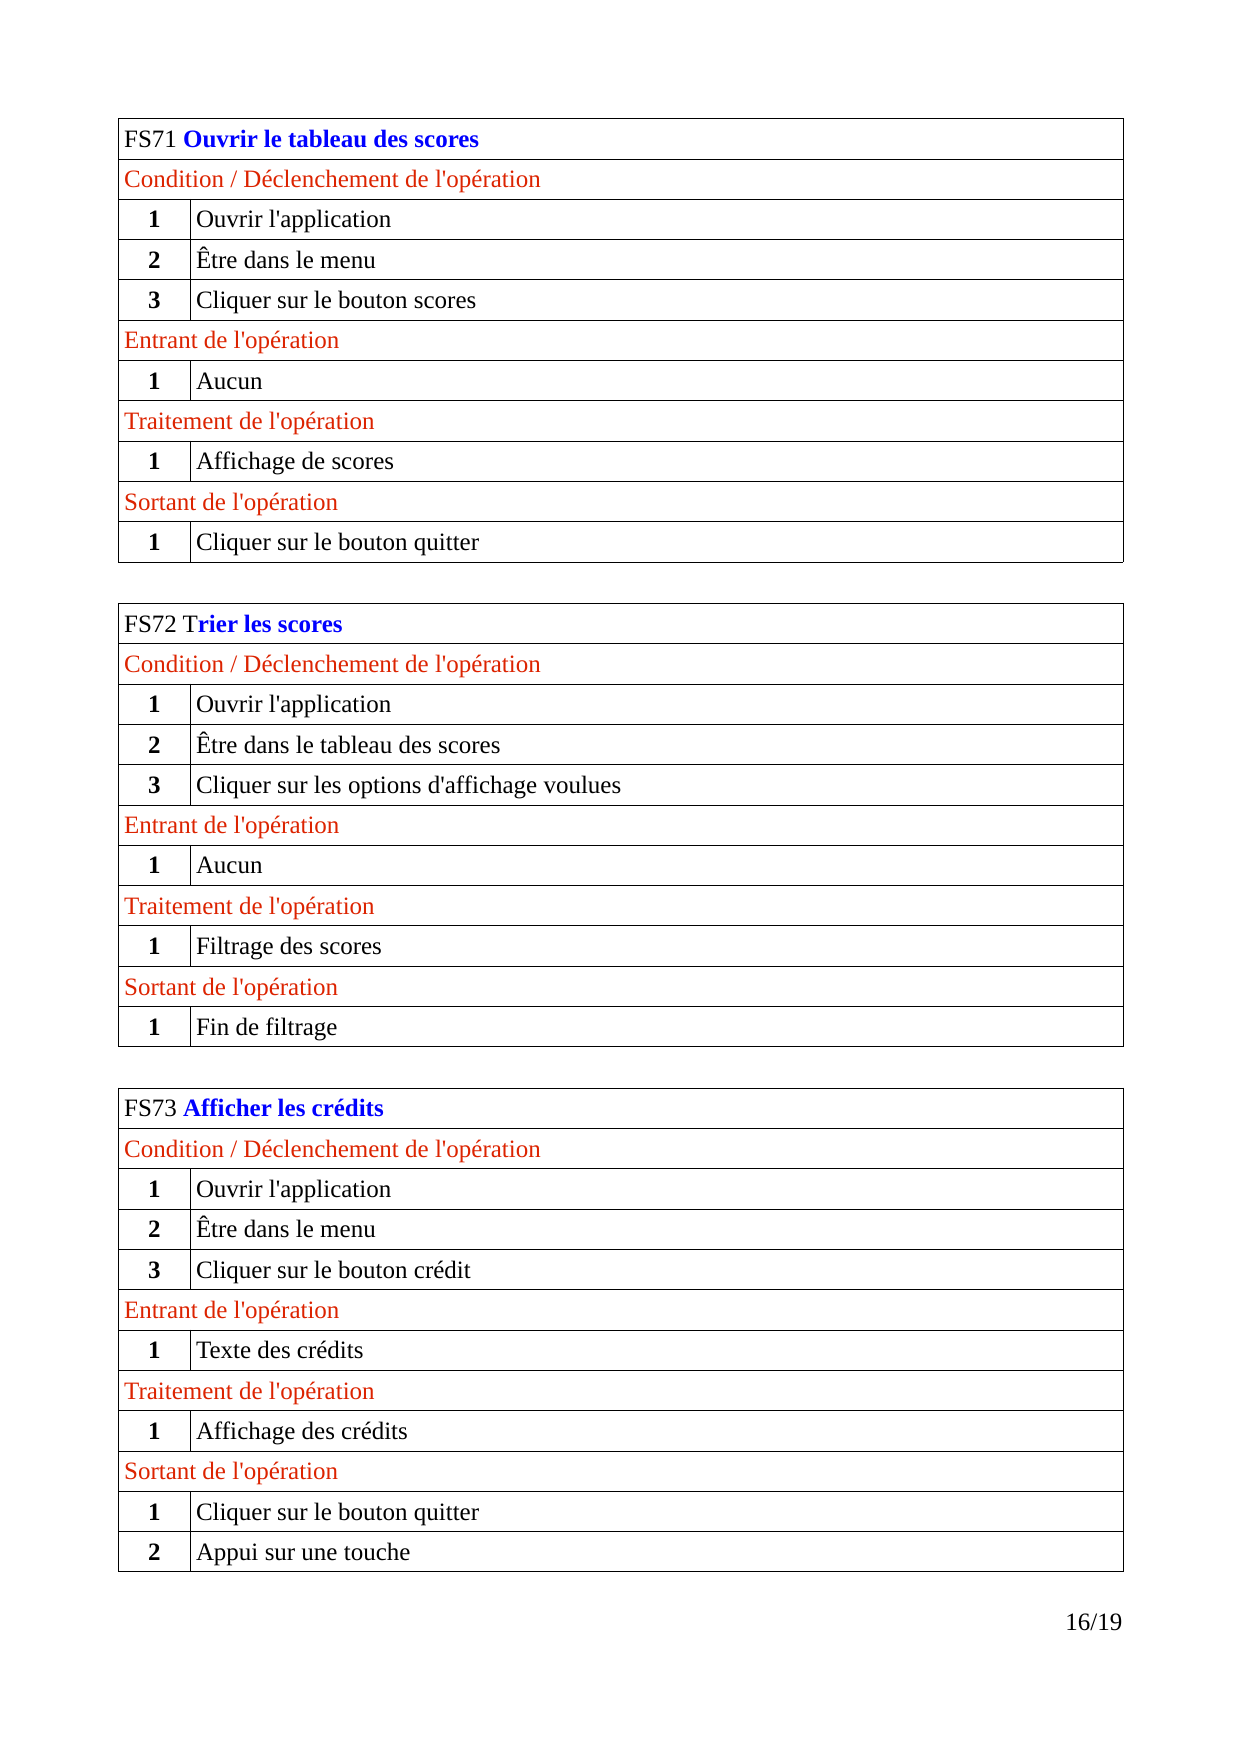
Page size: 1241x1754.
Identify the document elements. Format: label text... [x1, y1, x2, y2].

table_cell Traitement de l'opération [119, 1371, 1123, 1410]
table_cell Filtrage des scores [191, 926, 1123, 966]
table_header FS71 Ouvrir le tableau des scores [119, 119, 1123, 158]
table_cell Cliquer sur le bouton quitter [191, 1492, 1123, 1531]
table_cell Fin de filtrage [191, 1007, 1123, 1046]
table_cell Entrant de l'opération [119, 806, 1123, 845]
table_cell Appui sur une touche [191, 1532, 1123, 1571]
table_cell 1 [119, 361, 190, 400]
table_cell 1 [119, 442, 190, 481]
table_cell Affichage de scores [191, 442, 1123, 481]
table_cell Condition / Déclenchement de l'opération [119, 1129, 1123, 1168]
table_cell Ouvrir l'application [191, 685, 1123, 724]
table_cell Être dans le menu [191, 240, 1123, 279]
table_cell Condition / Déclenchement de l'opération [119, 644, 1123, 683]
table_cell 1 [119, 200, 190, 239]
table_cell Traitement de l'opération [119, 886, 1123, 925]
table_cell 2 [119, 1210, 190, 1249]
table_cell 1 [119, 522, 190, 562]
table_cell Cliquer sur le bouton scores [191, 280, 1123, 320]
table_cell Aucun [191, 846, 1123, 885]
table_cell 3 [119, 280, 190, 320]
table_header FS72 Trier les scores [119, 604, 1123, 643]
table_cell 3 [119, 765, 190, 804]
table_cell Sortant de l'opération [119, 482, 1123, 521]
table_cell Ouvrir l'application [191, 1169, 1123, 1209]
table_cell 1 [119, 1331, 190, 1370]
table_cell Sortant de l'opération [119, 1452, 1123, 1491]
table_cell Cliquer sur le bouton quitter [191, 522, 1123, 562]
table_cell Condition / Déclenchement de l'opération [119, 160, 1123, 199]
table_cell 1 [119, 685, 190, 724]
table_cell 1 [119, 926, 190, 966]
table_cell 1 [119, 1007, 190, 1046]
table_cell Traitement de l'opération [119, 401, 1123, 441]
table_cell 1 [119, 1169, 190, 1209]
table_cell Entrant de l'opération [119, 321, 1123, 360]
table_cell Sortant de l'opération [119, 967, 1123, 1006]
table_cell 1 [119, 1492, 190, 1531]
table_cell 1 [119, 1411, 190, 1451]
table_cell 3 [119, 1250, 190, 1289]
table_cell Cliquer sur les options d'affichage voulues [191, 765, 1123, 804]
table_cell Être dans le tableau des scores [191, 725, 1123, 764]
table_cell Ouvrir l'application [191, 200, 1123, 239]
table_cell Être dans le menu [191, 1210, 1123, 1249]
table_cell Entrant de l'opération [119, 1290, 1123, 1329]
table_cell 2 [119, 1532, 190, 1571]
table_header FS73 Afficher les crédits [119, 1089, 1123, 1128]
table_cell 2 [119, 725, 190, 764]
table_cell Affichage des crédits [191, 1411, 1123, 1451]
table_cell 2 [119, 240, 190, 279]
table_cell Texte des crédits [191, 1331, 1123, 1370]
table_cell Aucun [191, 361, 1123, 400]
table_cell 1 [119, 846, 190, 885]
table_cell Cliquer sur le bouton crédit [191, 1250, 1123, 1289]
